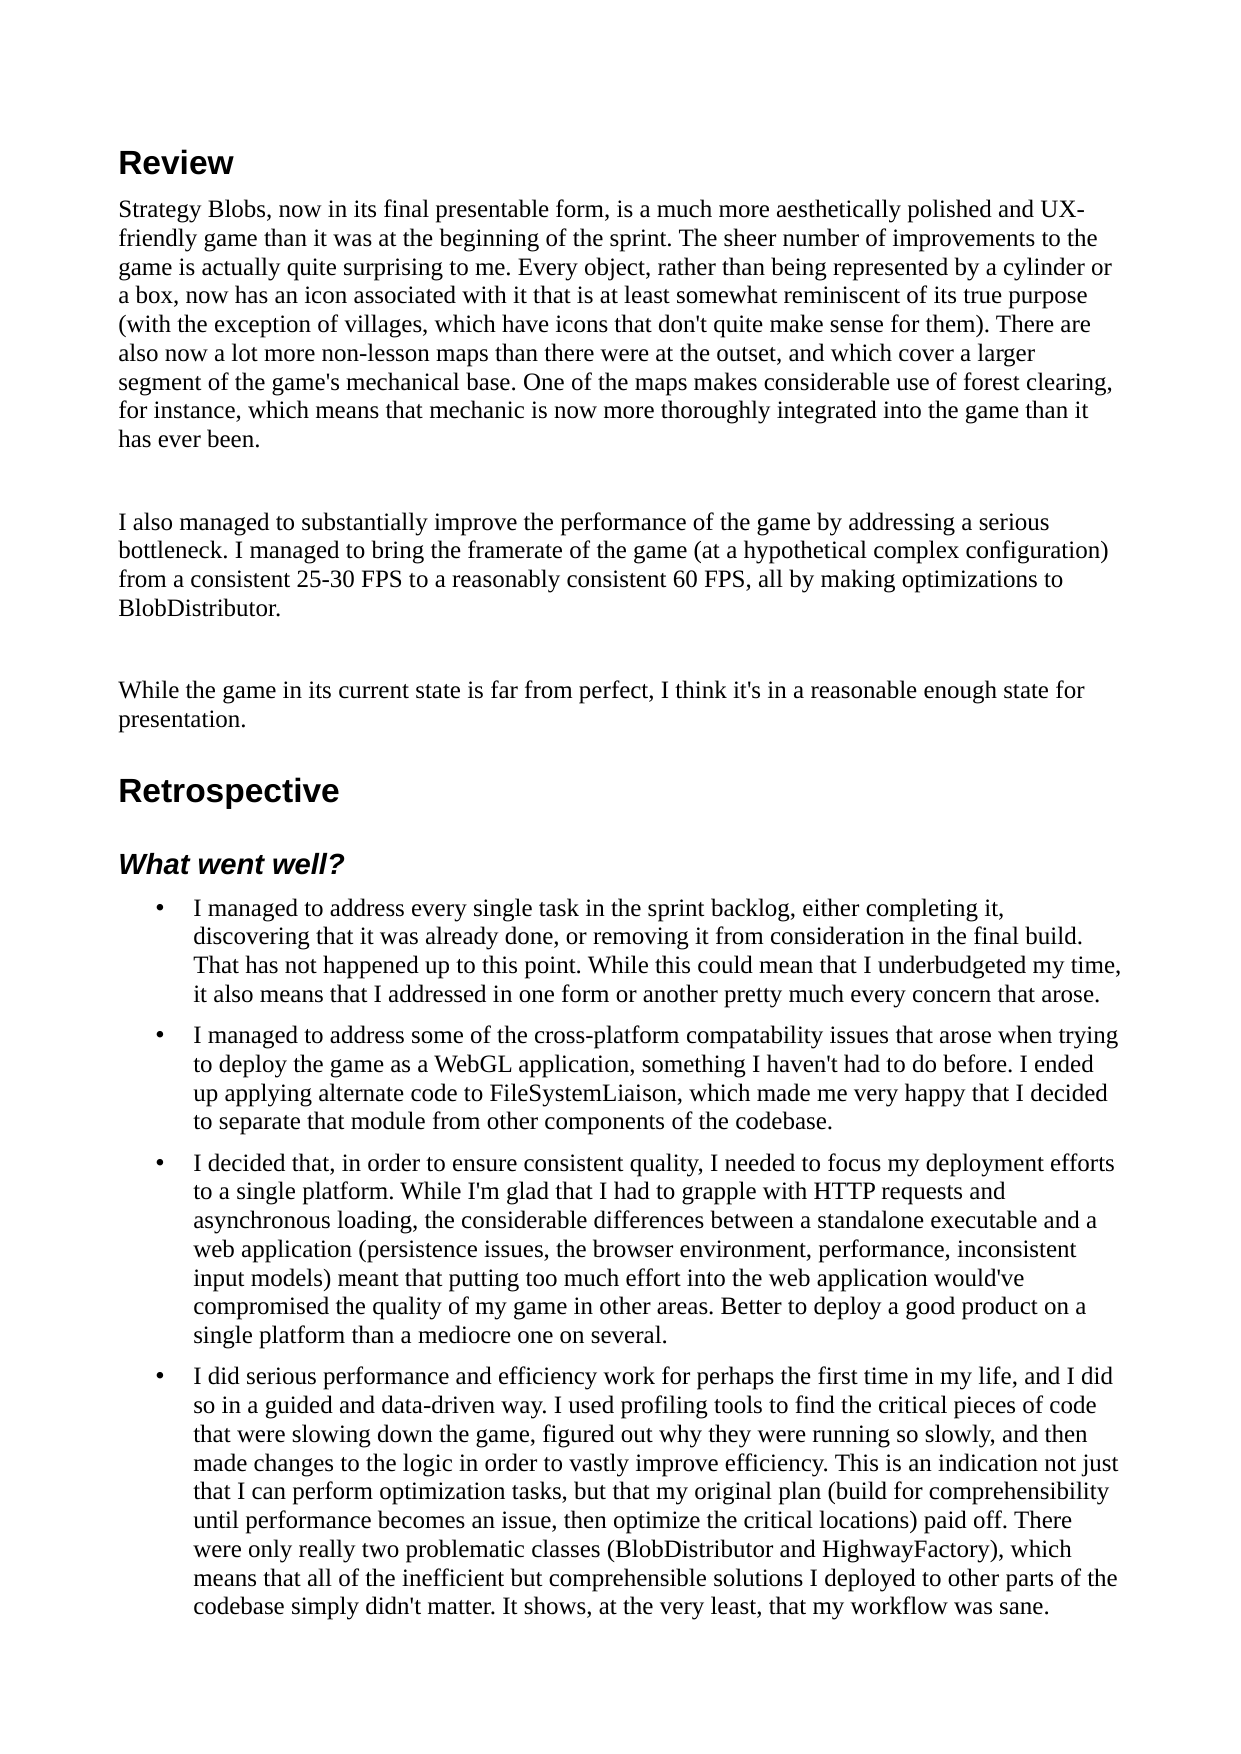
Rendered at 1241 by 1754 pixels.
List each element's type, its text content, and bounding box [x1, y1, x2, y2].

text Strategy Blobs, now in its final presentable form, is a much more aesthetically polished and UX-friendly game than it was at the beginning of the sprint. The sheer number of improvements to the game is actually quite surprising to me. Every object, rather than being represented by a cylinder or a box, now has an icon associated with it that is at least somewhat reminiscent of its true purpose (with the exception of villages, which have icons that don't quite make sense for them). There are also now a lot more non-lesson maps than there were at the outset, and which cover a larger segment of the game's mechanical base. One of the maps makes considerable use of forest clearing, for instance, which means that mechanic is now more thoroughly integrated into the game than it has ever been. [118, 194, 1122, 453]
list I did serious performance and efficiency work for perhaps the first time in my life, and I did so in a guided and data-driven way. I used profiling tools to find the critical pieces of code that were slowing down the game, figured out why they were running so slowly, and then made changes to the logic in order to vastly improve efficiency. This is an indication not just that I can perform optimization tasks, but that my original plan (build for comprehensibility until performance becomes an issue, then optimize the critical locations) paid off. There were only really two problematic classes (BlobDistributor and HighwayFactory), which means that all of the inefficient but comprehensible solutions I deployed to other parts of the codebase simply didn't matter. It shows, at the very least, that my workflow was sane. [156, 1361, 1122, 1620]
text While the game in its current state is far from perfect, I think it's in a reasonable enough state for presentation. [118, 676, 1122, 733]
list I managed to address some of the cross-platform compatability issues that arose when trying to deploy the game as a WebGL application, something I haven't had to do before. I ended up applying alternate code to FileSystemLiaison, which made me very happy that I decided to separate that module from other components of the codebase. [156, 1020, 1122, 1135]
subtitle What went well? [118, 847, 1122, 880]
list I managed to address every single task in the sprint backlog, either completing it, discovering that it was already done, or removing it from consideration in the final build. That has not happened up to this point. While this could mean that I underbudgeted my time, it also means that I addressed in one form or another pretty much every concern that arose. [156, 893, 1122, 1008]
subtitle Review [118, 143, 1122, 182]
text I also managed to substantially improve the performance of the game by addressing a serious bottleneck. I managed to bring the framerate of the game (at a hypothetical complex configuration) from a consistent 25-30 FPS to a reasonably consistent 60 FPS, all by making optimizations to BlobDistributor. [118, 507, 1122, 622]
subtitle Retrospective [118, 771, 1122, 809]
list I decided that, in order to ensure consistent quality, I needed to focus my deployment efforts to a single platform. While I'm glad that I had to grapple with HTTP requests and asynchronous loading, the considerable differences between a standalone executable and a web application (persistence issues, the browser environment, performance, inconsistent input models) meant that putting too much effort into the web application would've compromised the quality of my game in other areas. Better to deploy a good product on a single platform than a mediocre one on several. [156, 1148, 1122, 1349]
